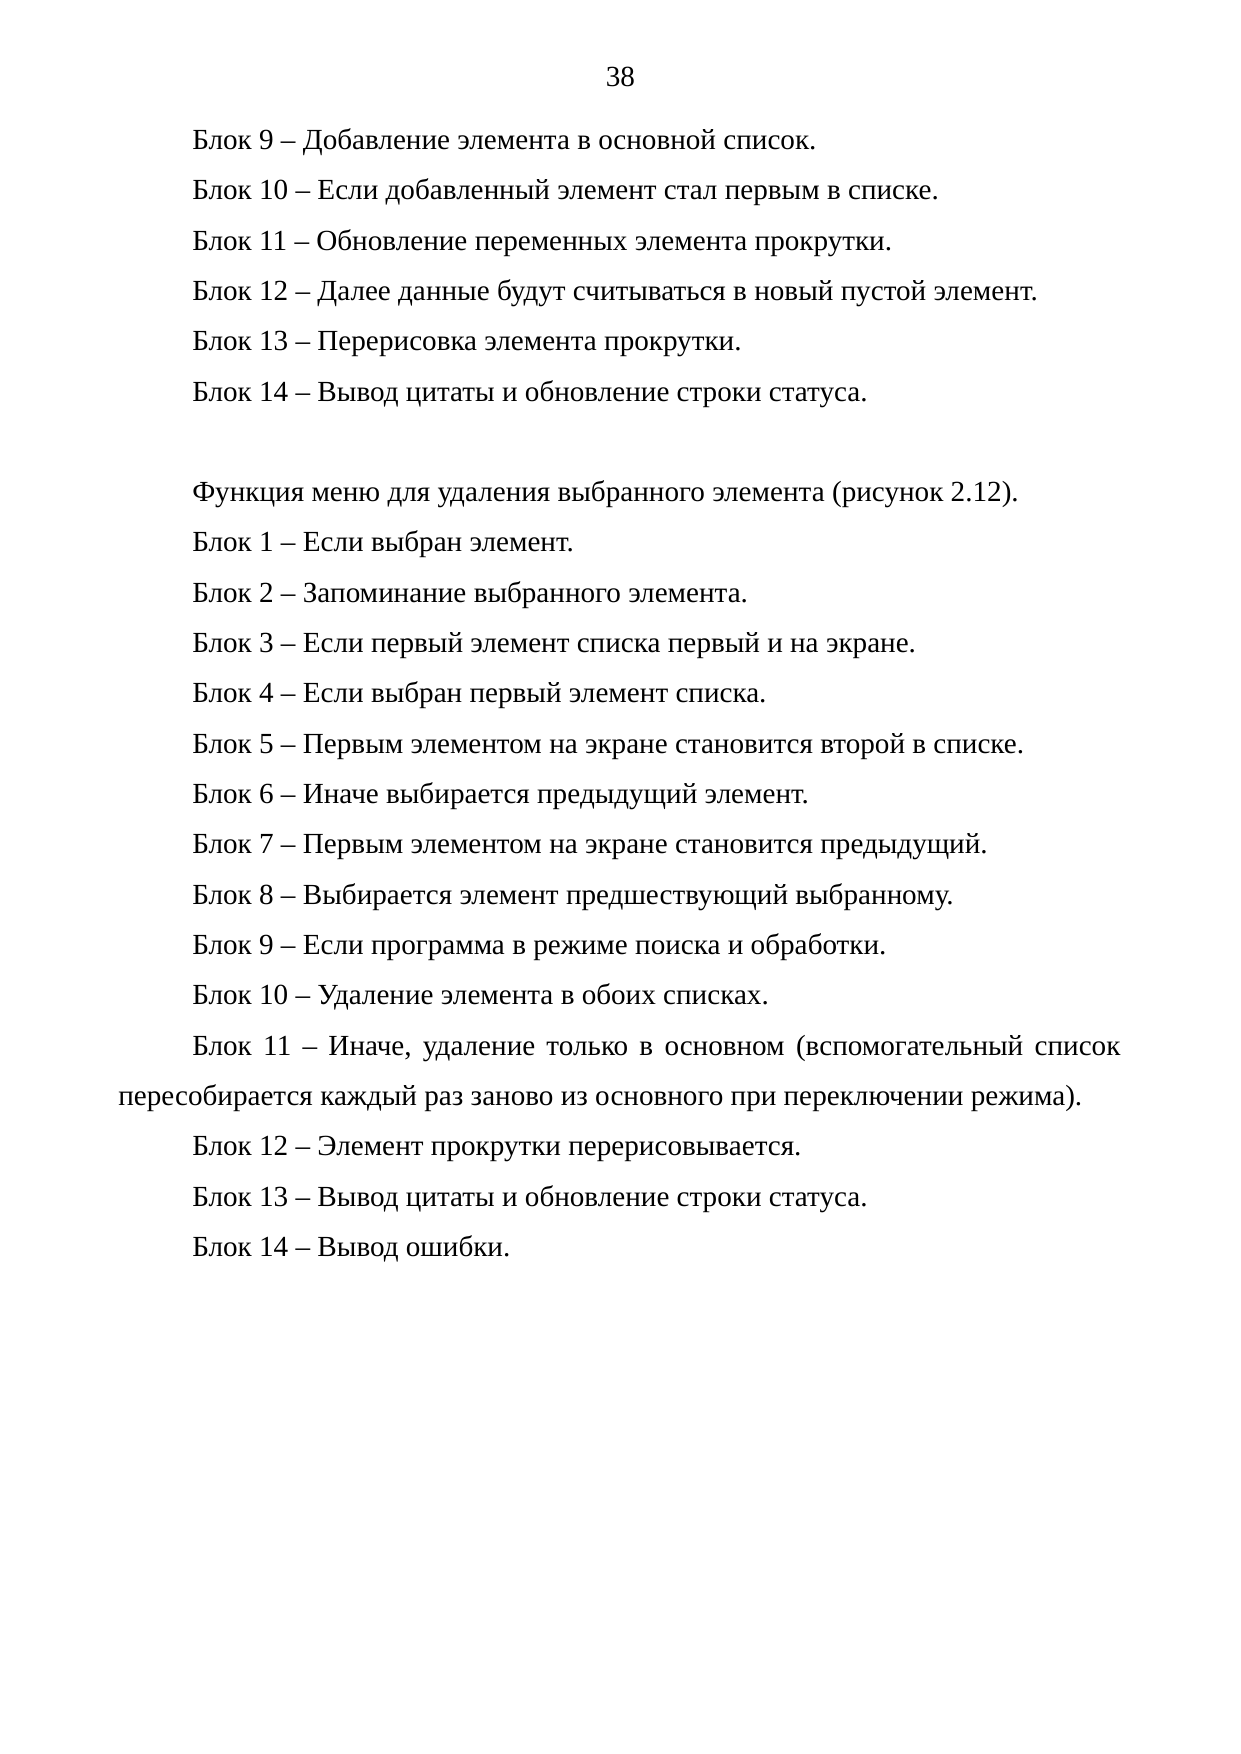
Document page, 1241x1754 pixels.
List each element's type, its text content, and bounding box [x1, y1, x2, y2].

text Блок 11 – Обновление переменных элемента прокрутки. [118, 223, 1122, 256]
text Блок 13 – Вывод цитаты и обновление строки статуса. [118, 1179, 1122, 1212]
text Блок 8 – Выбирается элемент предшествующий выбранному. [118, 877, 1122, 910]
text Блок 10 – Удаление элемента в обоих списках. [118, 977, 1122, 1011]
text Блок 2 – Запоминание выбранного элемента. [118, 575, 1122, 608]
text Блок 13 – Перерисовка элемента прокрутки. [118, 323, 1122, 357]
text Блок 4 – Если выбран первый элемент списка. [118, 676, 1122, 709]
text Функция меню для удаления выбранного элемента (рисунок 2.12). [118, 474, 1122, 508]
text Блок 14 – Вывод ошибки. [118, 1229, 1122, 1262]
text Блок 5 – Первым элементом на экране становится второй в списке. [118, 726, 1122, 759]
text Блок 11 – Иначе, удаление только в основном (вспомогательный список пересобирается каждый раз заново из основного при переключении режима). [118, 1028, 1122, 1112]
text Блок 6 – Иначе выбирается предыдущий элемент. [118, 776, 1122, 810]
text Блок 3 – Если первый элемент списка первый и на экране. [118, 625, 1122, 659]
text Блок 9 – Добавление элемента в основной список. [118, 122, 1122, 156]
text Блок 10 – Если добавленный элемент стал первым в списке. [118, 172, 1122, 206]
text Блок 1 – Если выбран элемент. [118, 524, 1122, 558]
text Блок 12 – Далее данные будут считываться в новый пустой элемент. [118, 273, 1122, 307]
text Блок 14 – Вывод цитаты и обновление строки статуса. [118, 374, 1122, 407]
text Блок 9 – Если программа в режиме поиска и обработки. [118, 927, 1122, 961]
text Блок 7 – Первым элементом на экране становится предыдущий. [118, 826, 1122, 860]
text Блок 12 – Элемент прокрутки перерисовывается. [118, 1128, 1122, 1162]
